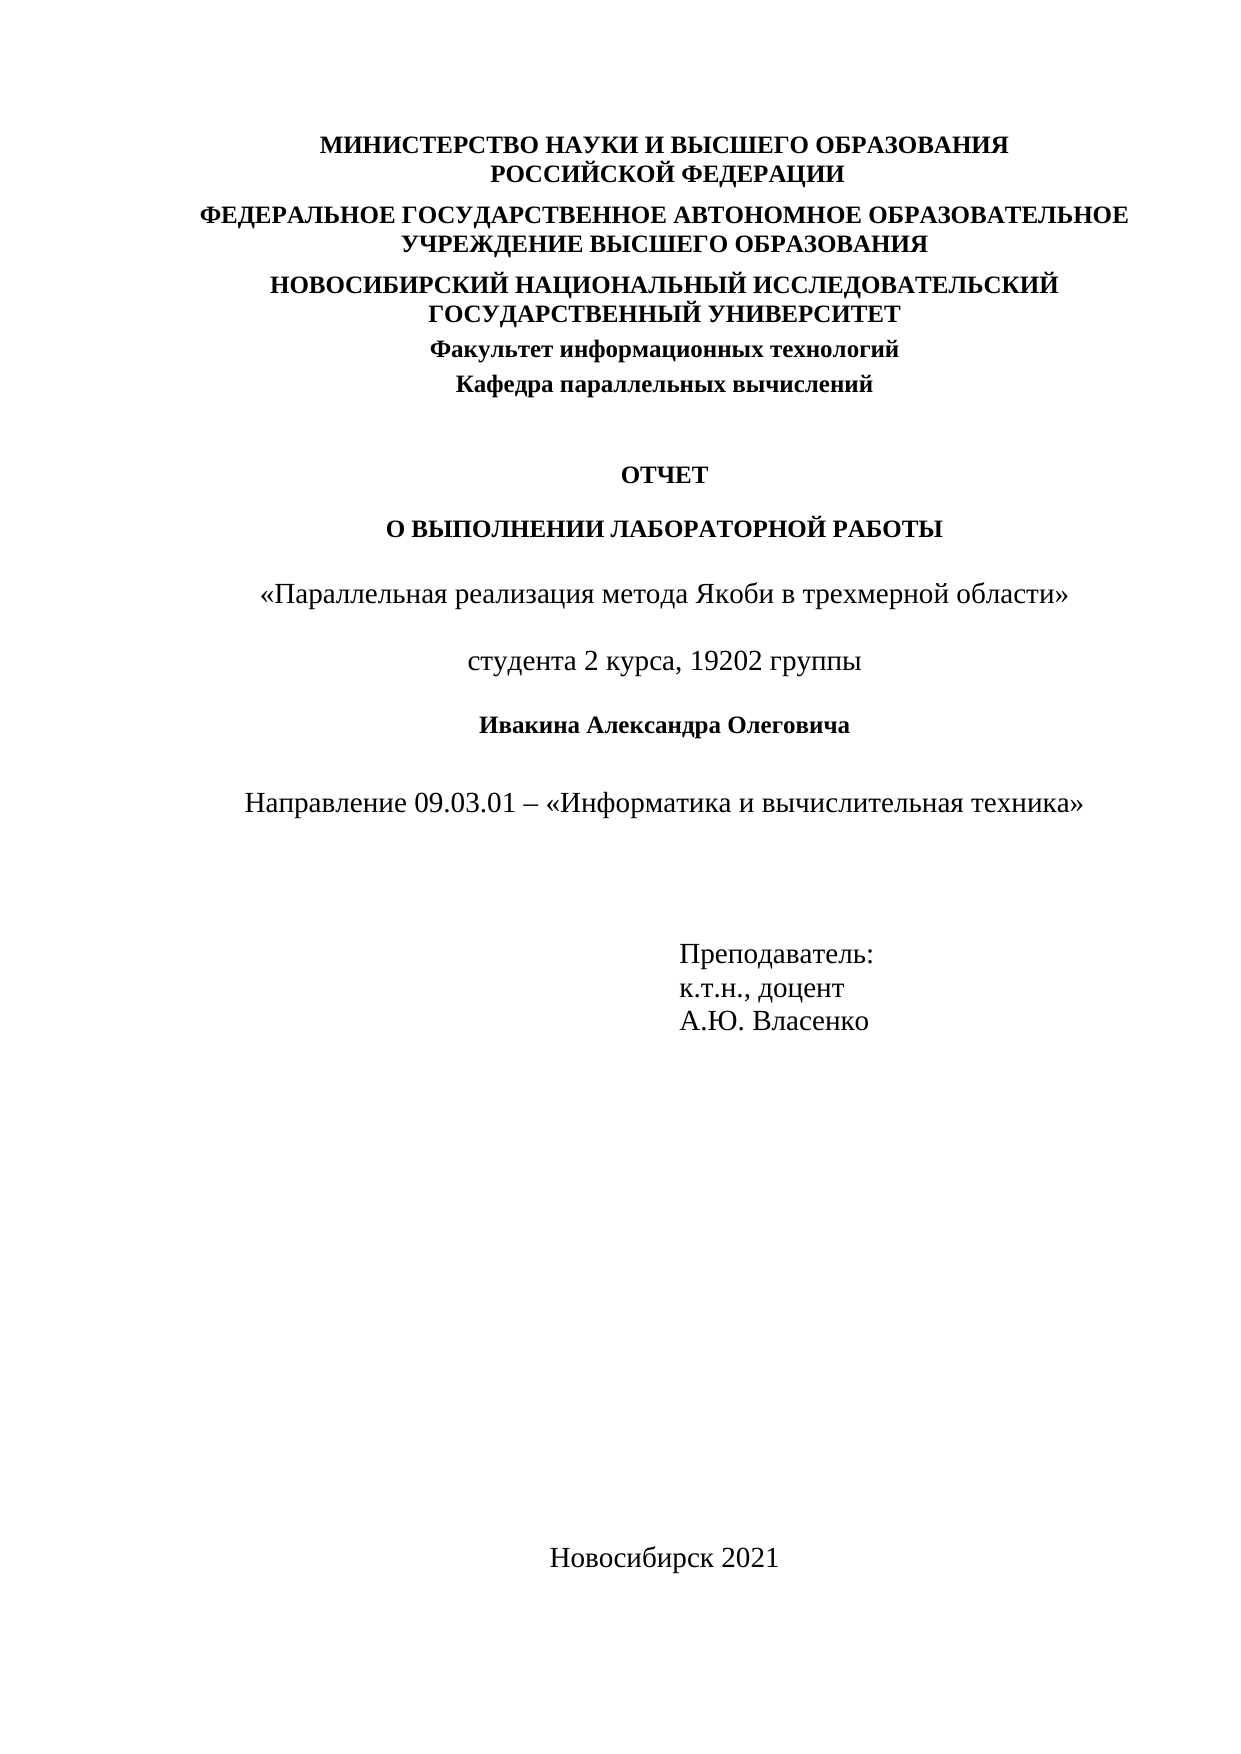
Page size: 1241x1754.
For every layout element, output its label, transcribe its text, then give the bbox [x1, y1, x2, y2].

text Факультет информационных технологий [177, 334, 1152, 363]
text Новосибирск 2021 [177, 1540, 1152, 1574]
text О ВЫПОЛНЕНИИ ЛАБОРАТОРНОЙ РАБОТЫ [177, 514, 1152, 543]
text Направление 09.03.01 – «Информатика и вычислительная техника» [177, 785, 1152, 819]
text ФЕДЕРАЛЬНОЕ ГОСУДАРСТВЕННОЕ АВТОНОМНОЕ ОБРАЗОВАТЕЛЬНОЕ УЧРЕЖДЕНИЕ ВЫСШЕГО ОБРАЗОВАНИЯ [177, 201, 1152, 258]
text к.т.н., доцент [620, 970, 1152, 1003]
text «Параллельная реализация метода Якоби в трехмерной области» [177, 576, 1152, 610]
text Преподаватель: [620, 936, 1152, 970]
text МИНИСТЕРСТВО НАУКИ И ВЫСШЕГО ОБРАЗОВАНИЯ РОССИЙСКОЙ ФЕДЕРАЦИИ [177, 131, 1152, 188]
text Кафедра параллельных вычислений [177, 369, 1152, 398]
text А.Ю. Власенко [620, 1003, 1152, 1037]
text Ивакина Александра Олеговича [177, 711, 1152, 739]
text ОТЧЕТ [177, 460, 1152, 489]
text НОВОСИБИРСКИЙ НАЦИОНАЛЬНЫЙ ИССЛЕДОВАТЕЛЬСКИЙ ГОСУДАРСТВЕННЫЙ УНИВЕРСИТЕТ [177, 271, 1152, 328]
text студента 2 курса, 19202 группы [177, 643, 1152, 677]
